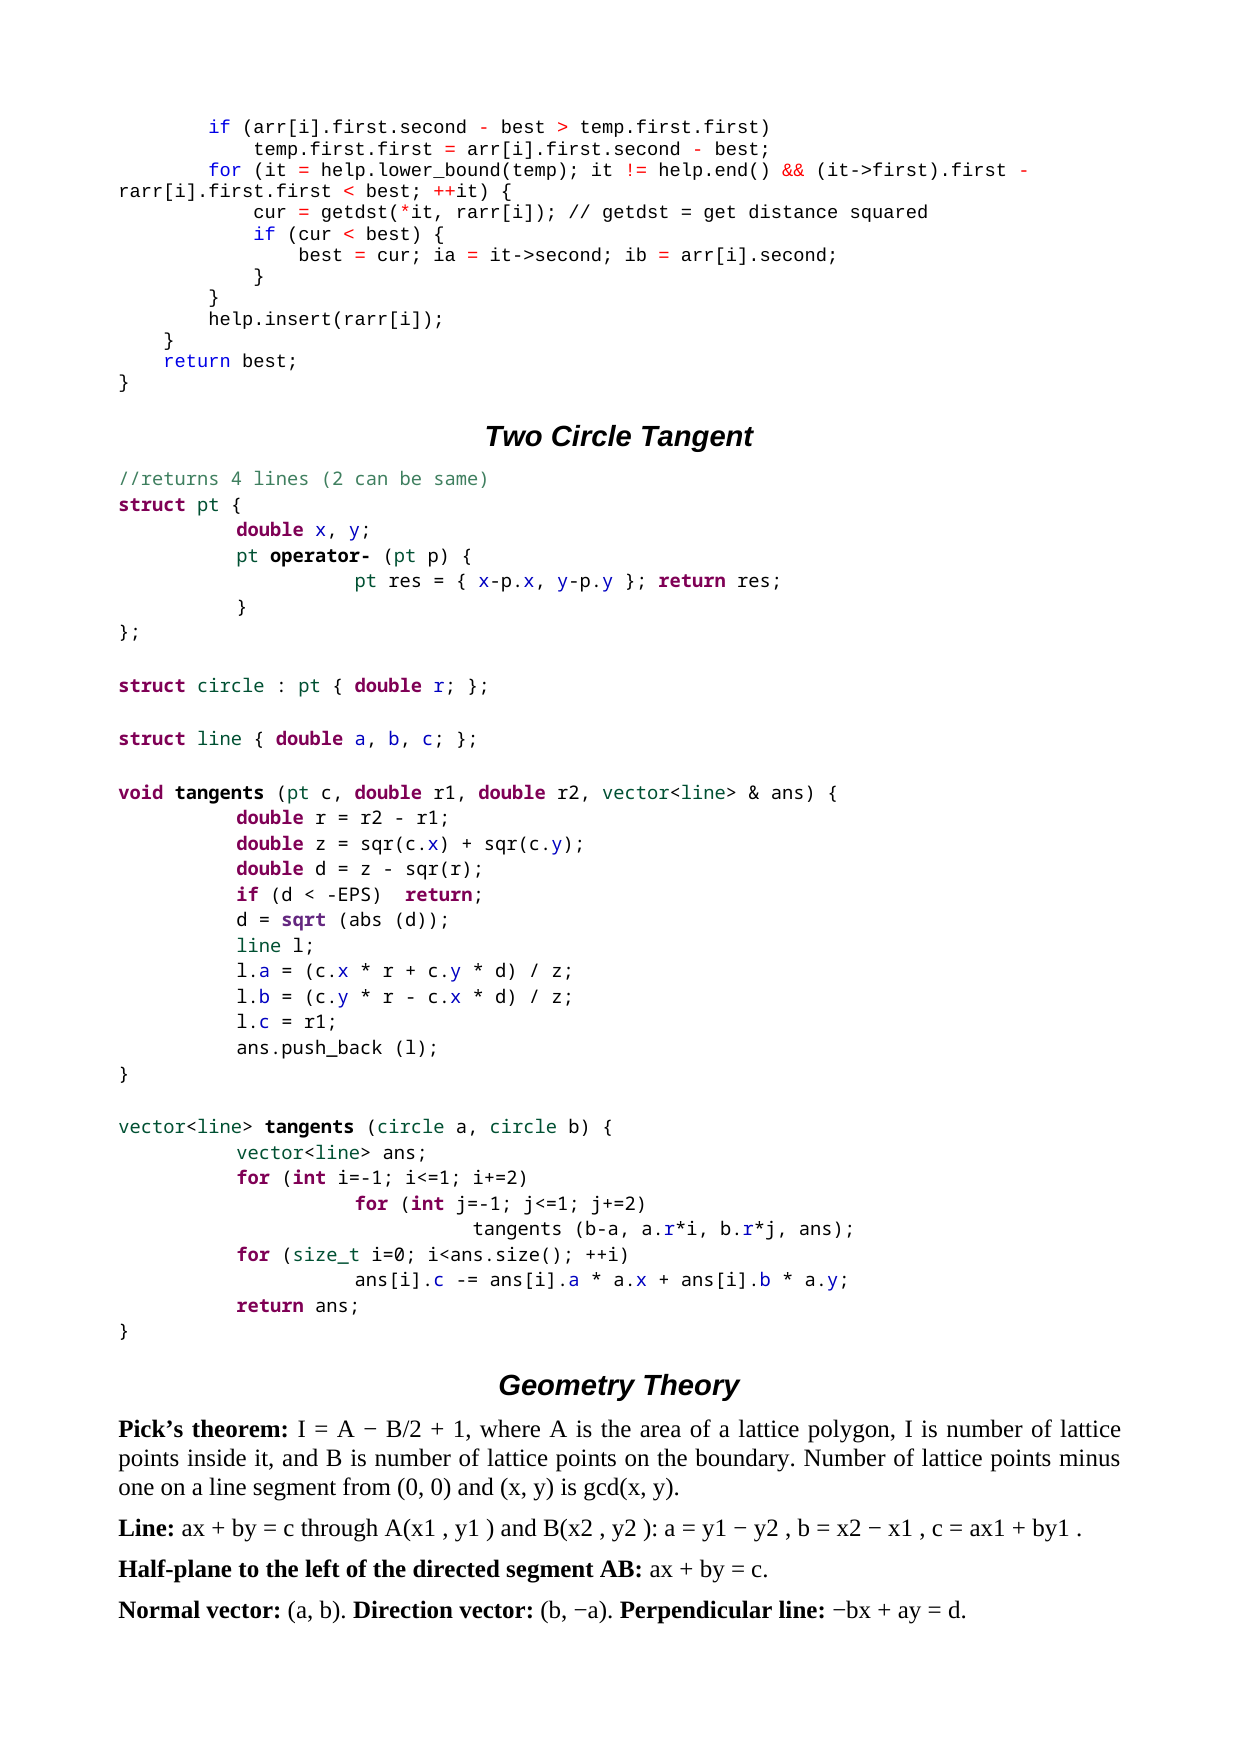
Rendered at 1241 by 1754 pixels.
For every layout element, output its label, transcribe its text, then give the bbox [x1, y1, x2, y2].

text } [118, 331, 1122, 352]
text for (size_t i=0; i<ans.size(); ++i) [118, 1241, 1122, 1267]
text Two Circle Tangent [118, 419, 1122, 453]
text //returns 4 lines (2 can be same) [118, 465, 1122, 491]
text best = cur; ia = it->second; ib = arr[i].second; [118, 246, 1122, 267]
text } [118, 373, 1122, 394]
text temp.first.first = arr[i].first.second - best; [118, 139, 1122, 161]
text Half-plane to the left of the directed segment AB: ax + by = c. [118, 1554, 1122, 1583]
text help.insert(rarr[i]); [118, 309, 1122, 331]
text return ans; [118, 1292, 1122, 1318]
text ans[i].c -= ans[i].a * a.x + ans[i].b * a.y; [118, 1267, 1122, 1292]
text if (d < -EPS) return; [118, 881, 1122, 907]
text Line: ax + by = c through A(x1 , y1 ) and B(x2 , y2 ): a = y1 − y2 , b = x2 − x1 , c = ax1 + by1 . [118, 1513, 1122, 1542]
text for (int i=-1; i<=1; i+=2) [118, 1164, 1122, 1190]
text d = sqrt (abs (d)); [118, 907, 1122, 932]
text ans.push_back (l); [118, 1034, 1122, 1060]
text } [118, 1060, 1122, 1085]
text pt res = { x-p.x, y-p.y }; return res; [118, 567, 1122, 593]
text } [118, 288, 1122, 309]
text double r = r2 - r1; [118, 805, 1122, 830]
text Geometry Theory [118, 1368, 1122, 1402]
text for (it = help.lower_bound(temp); it != help.end() && (it->first).first - rarr[i].first.first < best; ++it) { [118, 161, 1122, 203]
text double x, y; [118, 516, 1122, 542]
text Pick’s theorem: I = A − B/2 + 1, where A is the area of a lattice polygon, I is number of lattice points inside it, and B is number of lattice points on the boundary. Number of lattice points minus one on a line segment from (0, 0) and (x, y) is gcd(x, y). [118, 1414, 1122, 1500]
text for (int j=-1; j<=1; j+=2) [118, 1190, 1122, 1216]
text vector<line> tangents (circle a, circle b) { [118, 1113, 1122, 1139]
text } [118, 267, 1122, 288]
text if (cur < best) { [118, 224, 1122, 246]
text if (arr[i].first.second - best > temp.first.first) [118, 118, 1122, 139]
text } [118, 593, 1122, 618]
text struct line { double a, b, c; }; [118, 726, 1122, 751]
text void tangents (pt c, double r1, double r2, vector<line> & ans) { [118, 779, 1122, 805]
text Normal vector: (a, b). Direction vector: (b, −a). Perpendicular line: −bx + ay = d. [118, 1595, 1122, 1624]
text double z = sqr(c.x) + sqr(c.y); [118, 830, 1122, 856]
text struct circle : pt { double r; }; [118, 672, 1122, 698]
text struct pt { [118, 491, 1122, 516]
text } [118, 1318, 1122, 1343]
text cur = getdst(*it, rarr[i]); // getdst = get distance squared [118, 203, 1122, 224]
text double d = z - sqr(r); [118, 856, 1122, 881]
text line l; [118, 932, 1122, 958]
text return best; [118, 352, 1122, 373]
text }; [118, 618, 1122, 644]
text l.b = (c.y * r - c.x * d) / z; [118, 983, 1122, 1009]
text l.a = (c.x * r + c.y * d) / z; [118, 958, 1122, 983]
text vector<line> ans; [118, 1139, 1122, 1164]
text l.c = r1; [118, 1009, 1122, 1034]
text tangents (b-a, a.r*i, b.r*j, ans); [118, 1216, 1122, 1241]
text pt operator- (pt p) { [118, 542, 1122, 567]
